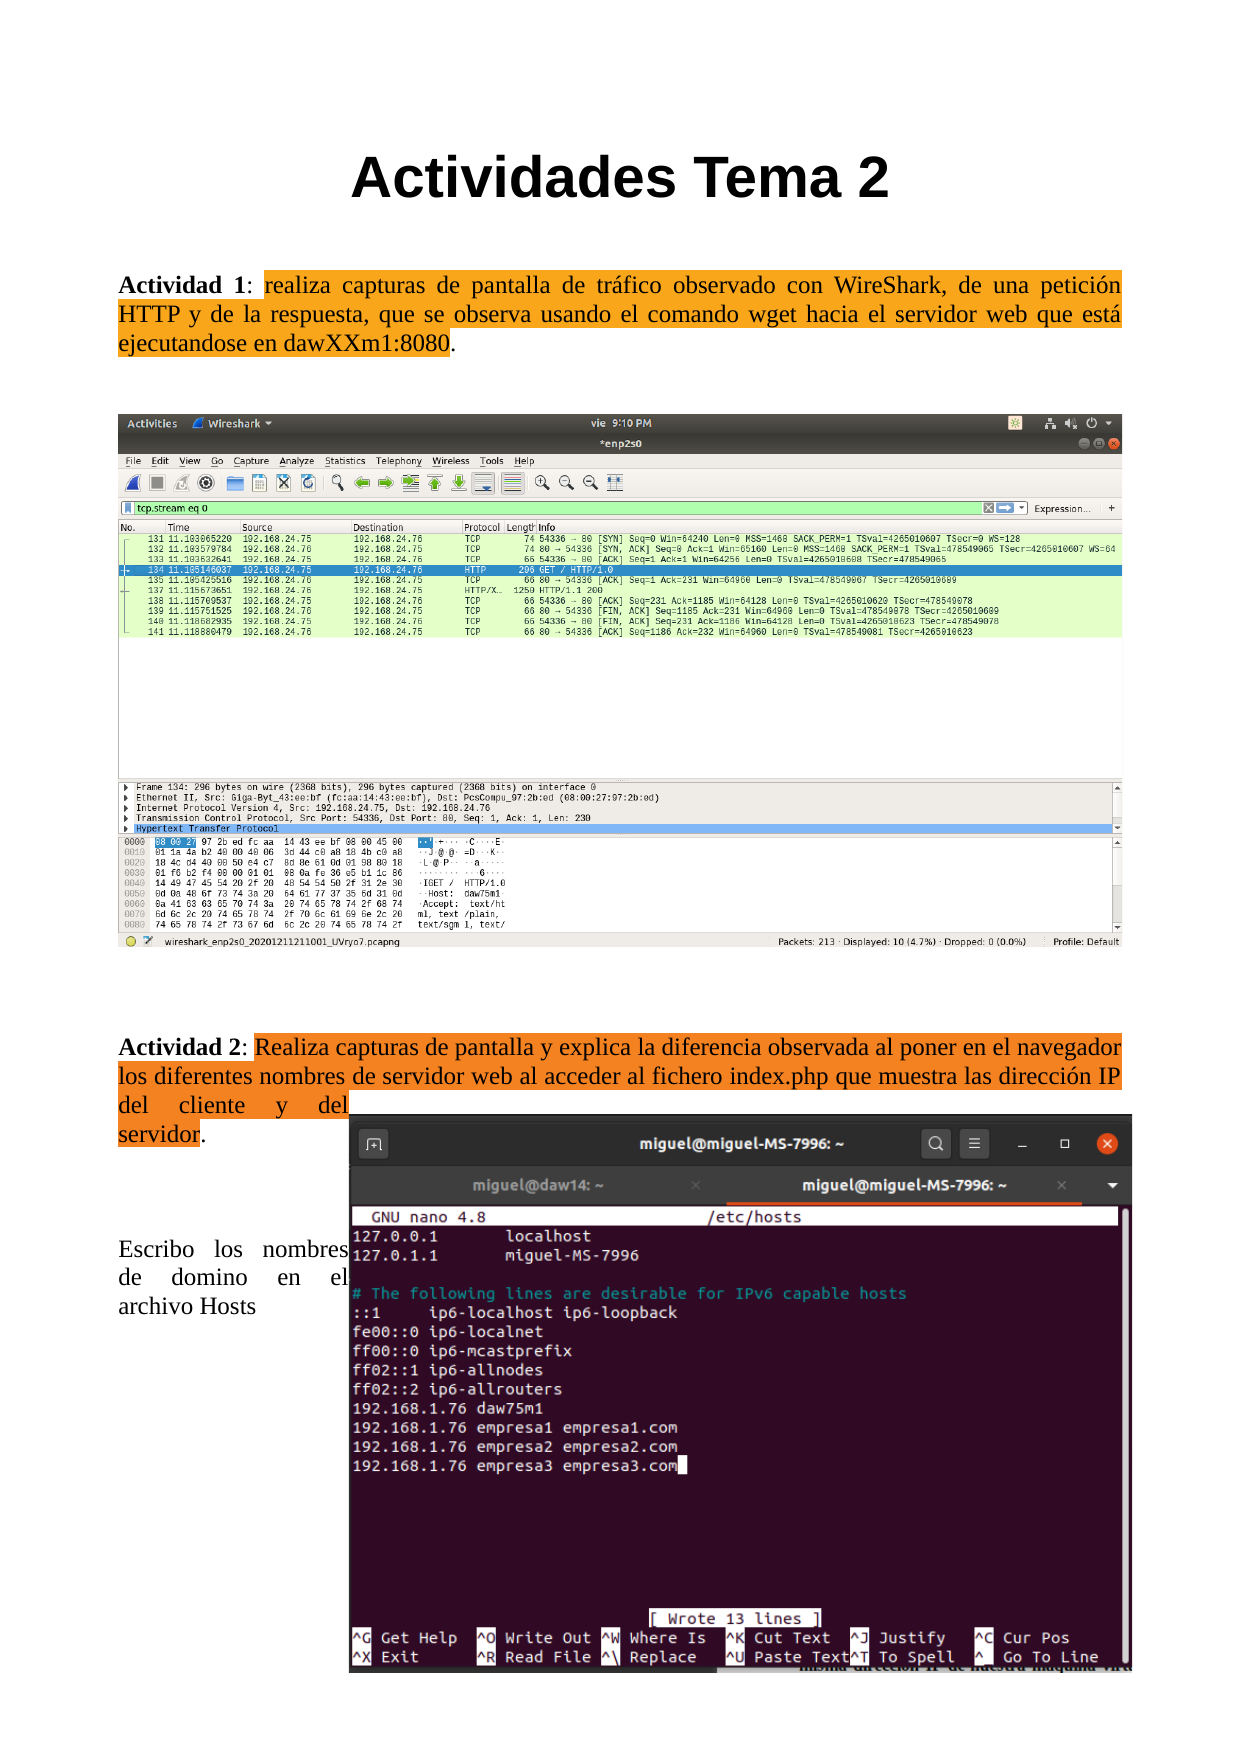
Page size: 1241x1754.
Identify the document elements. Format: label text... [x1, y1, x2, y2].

title Actividades Tema 2 [118, 143, 1122, 210]
text Actividad 2: Realiza capturas de pantalla y explica la diferencia observada al poner en el navegador los diferentes nombres de servidor web al acceder al fichero index.php que muestra las dirección IP del cliente y del servidor. [118, 1032, 1122, 1147]
picture [118, 414, 1123, 947]
text Escribo los nombres de domino en el archivo Hosts [118, 1234, 348, 1320]
picture [348, 1114, 1133, 1673]
text Actividad 1: realiza capturas de pantalla de tráfico observado con WireShark, de una petición HTTP y de la respuesta, que se observa usando el comando wget hacia el servidor web que está ejecutandose en dawXXm1:8080. [118, 270, 1122, 357]
